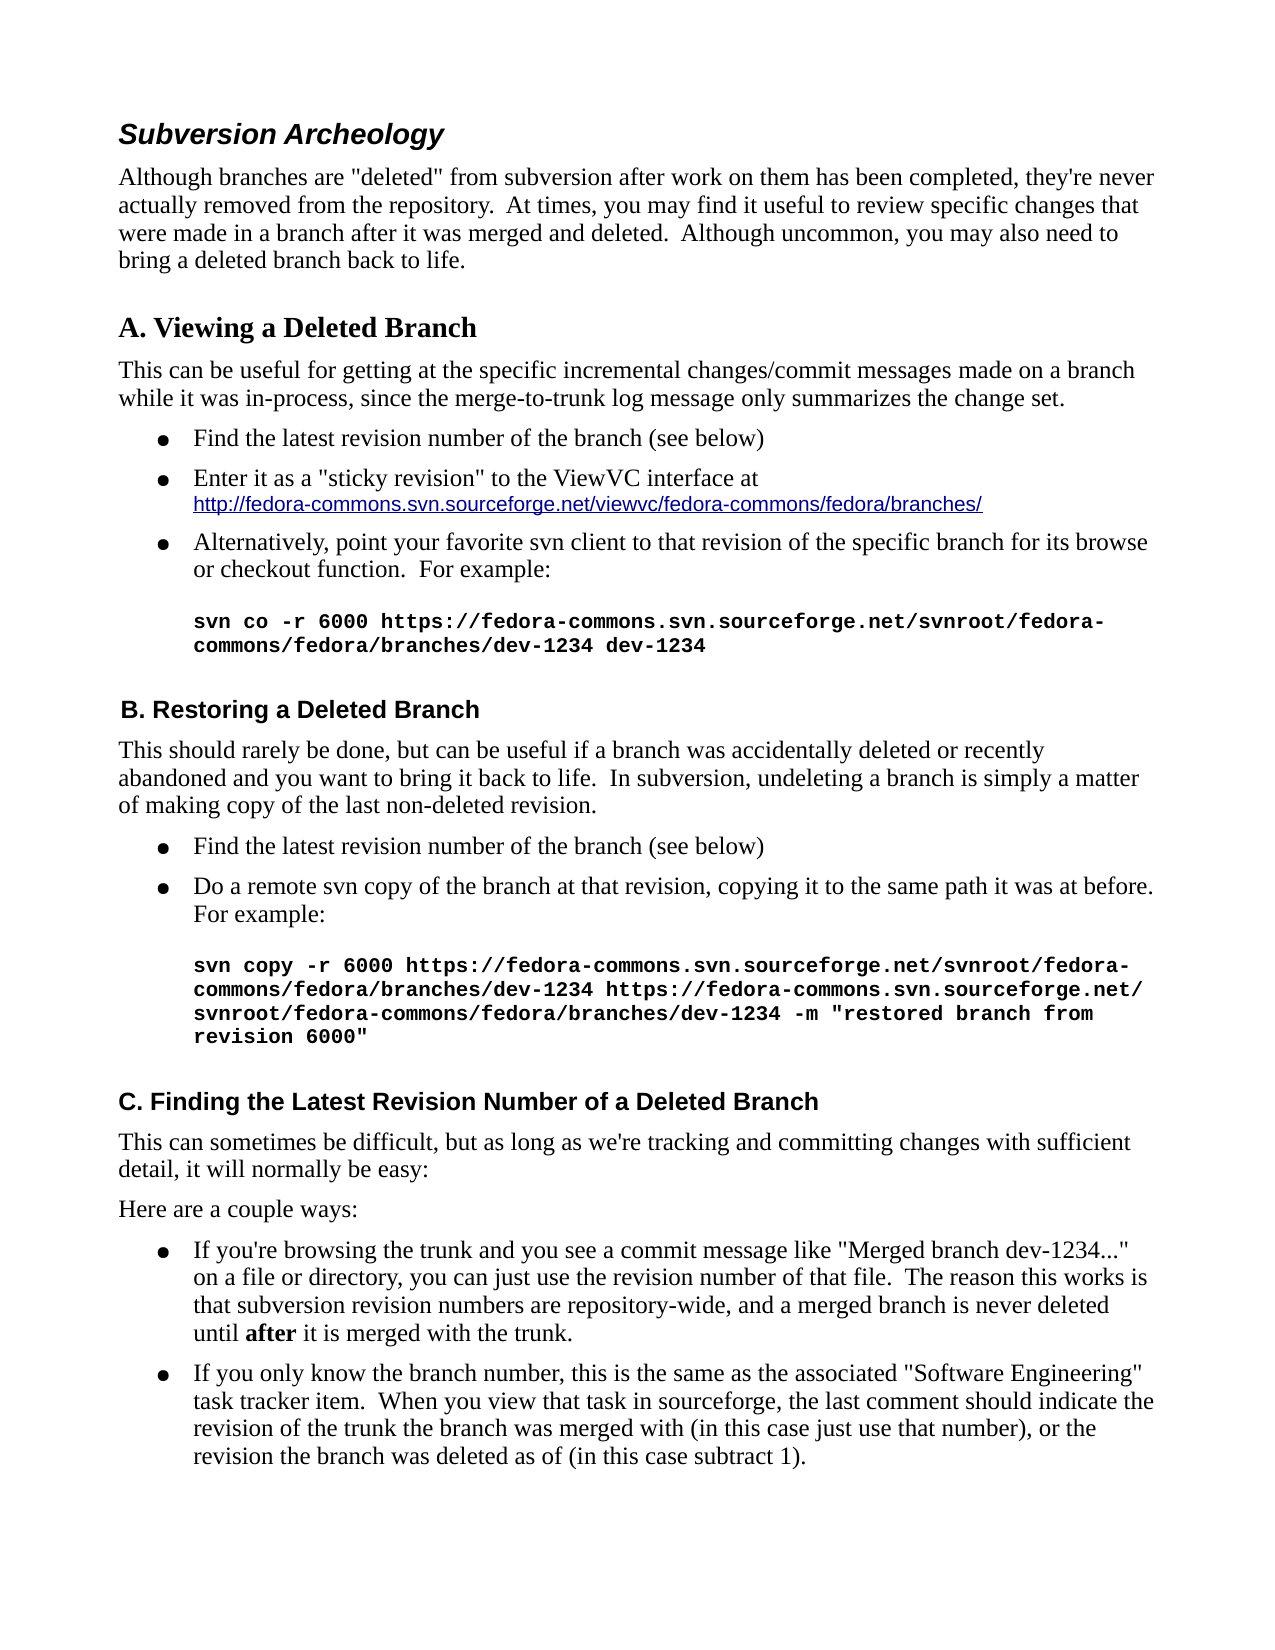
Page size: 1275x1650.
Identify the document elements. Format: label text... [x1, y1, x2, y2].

list If you're browsing the trunk and you see a commit message like "Merged branch dev-1234..." on a file or directory, you can just use the revision number of that file. The reason this works is that subversion revision numbers are repository-wide, and a merged branch is never deleted until after it is merged with the trunk. [156, 1236, 1157, 1347]
list Alternatively, point your favorite svn client to that revision of the specific branch for its browse or checkout function. For example: svn co -r 6000 https://fedora-commons.svn.sourceforge.net/svnroot/fedora-commons/fedora/branches/dev-1234 dev-1234 [156, 528, 1157, 658]
list If you only know the branch number, this is the same as the associated "Software Engineering" task tracker item. When you view that task in sourceforge, the last comment should indicate the revision of the trunk the branch was merged with (in this case just use that number), or the revision the branch was deleted as of (in this case subtract 1). [156, 1359, 1157, 1470]
text This can sometimes be difficult, but as long as we're tracking and committing changes with sufficient detail, it will normally be easy: [118, 1128, 1157, 1183]
list Find the latest revision number of the branch (see below) [156, 832, 1157, 859]
list Find the latest revision number of the branch (see below) [156, 424, 1157, 452]
text Here are a couple ways: [118, 1196, 1157, 1223]
list Do a remote svn copy of the branch at that revision, copying it to the same path it was at before. For example: svn copy -r 6000 https://fedora-commons.svn.sourceforge.net/svnroot/fedora-commons/fedora/branches/dev-1234 https://fedora-commons.svn.sourceforge.net/ svnroot/fedora-commons/fedora/branches/dev-1234 -m "restored branch from revision 6000" [156, 872, 1157, 1050]
text Although branches are "deleted" from subversion after work on them has been completed, they're never actually removed from the repository. At times, you may find it useful to review specific changes that were made in a branch after it was merged and deleted. Although uncommon, you may also need to bring a deleted branch back to life. [118, 163, 1157, 274]
subtitle B. Restoring a Deleted Branch [83, 696, 1157, 724]
subtitle Subversion Archeology [118, 118, 1157, 151]
list Enter it as a "sticky revision" to the ViewVC interface at http://fedora-commons.svn.sourceforge.net/viewvc/fedora-commons/fedora/branches/ [156, 464, 1157, 515]
text This should rarely be done, but can be useful if a branch was accidentally deleted or recently abandoned and you want to bring it back to life. In subversion, undeleting a branch is simply a matter of making copy of the last non-deleted revision. [118, 736, 1157, 819]
text This can be useful for getting at the specific incremental changes/commit messages made on a branch while it was in-process, since the merge-to-trunk log message only summarizes the change set. [118, 356, 1157, 412]
subtitle A. Viewing a Deleted Branch [118, 312, 1157, 344]
subtitle C. Finding the Latest Revision Number of a Deleted Branch [118, 1087, 1157, 1115]
